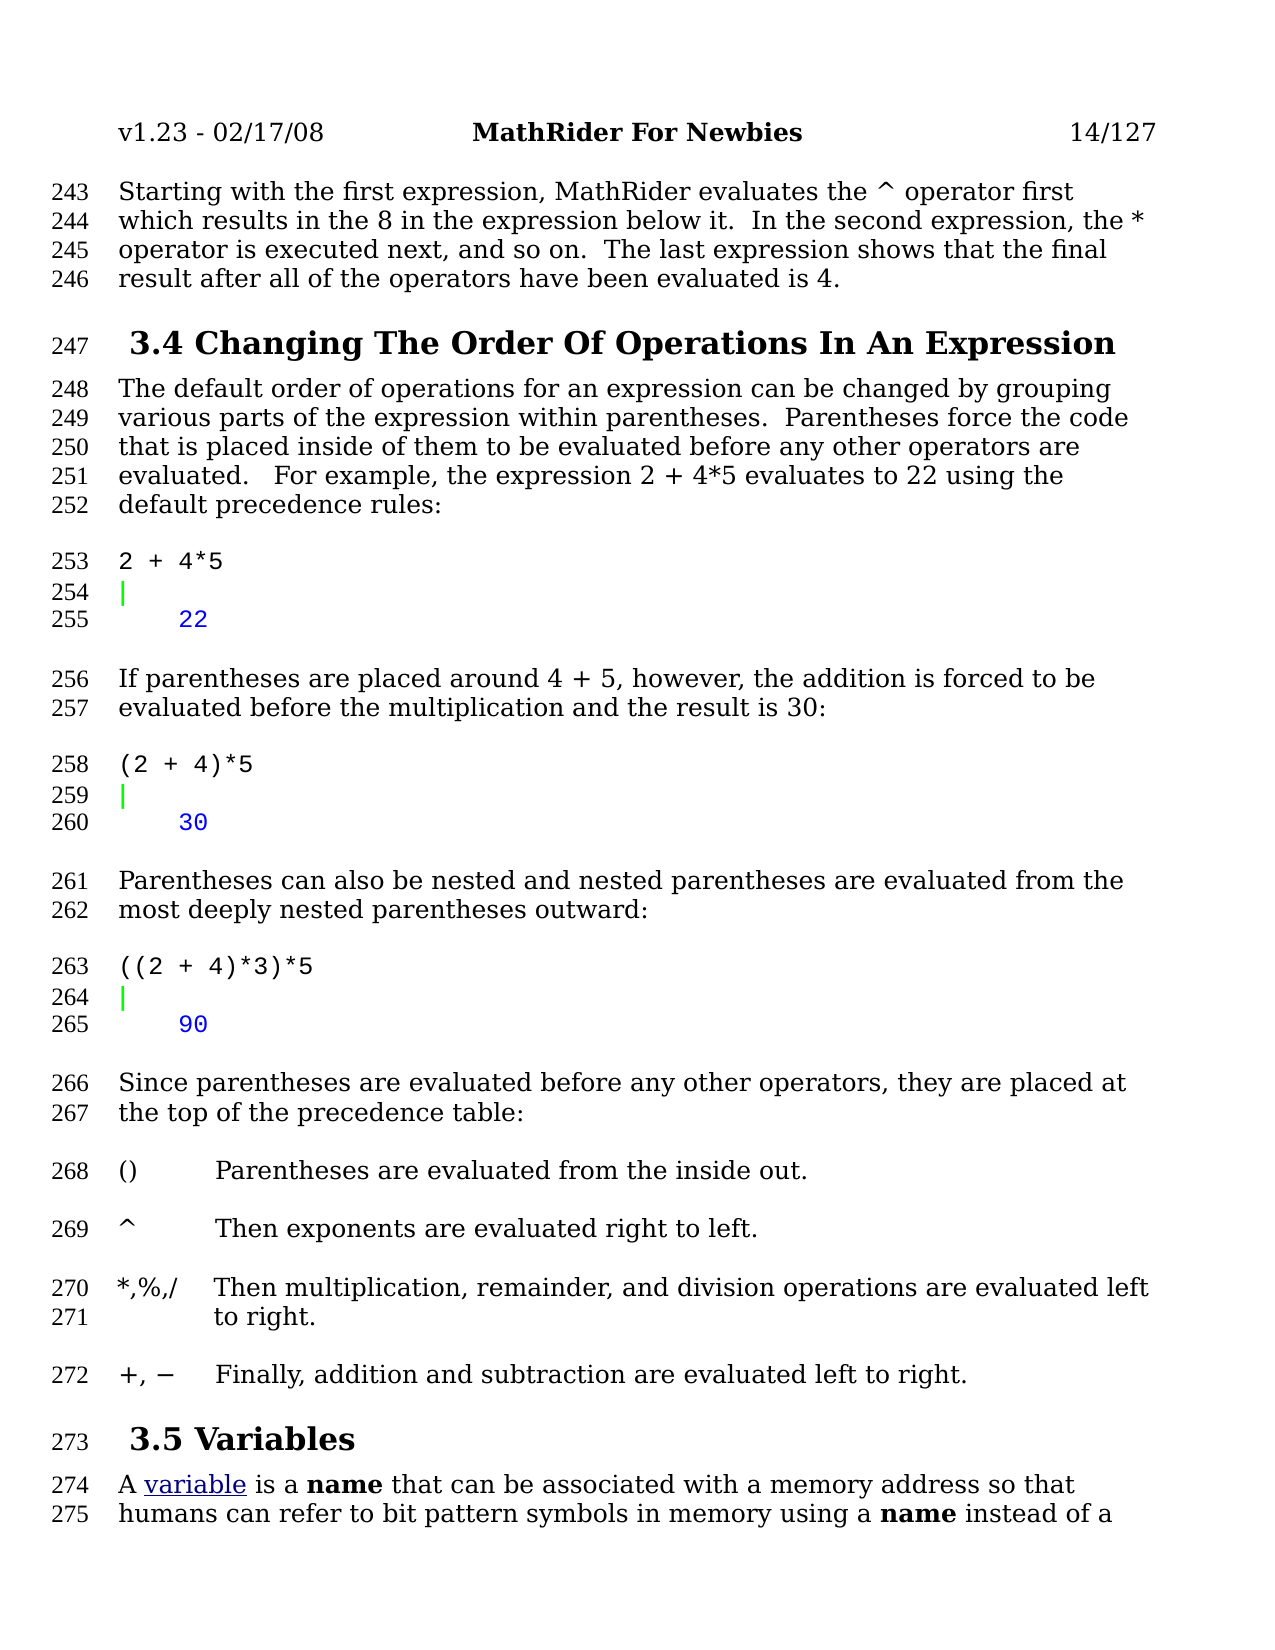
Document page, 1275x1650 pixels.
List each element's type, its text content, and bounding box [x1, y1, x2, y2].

text Since parentheses are evaluated before any other operators, they are placed at the top of the precedence table: [118, 1069, 1157, 1127]
text Parentheses can also be nested and nested parentheses are evaluated from the most deeply nested parentheses outward: [118, 866, 1157, 924]
text 90 [118, 1011, 1157, 1039]
text | [118, 982, 1157, 1011]
text () Parentheses are evaluated from the inside out. [118, 1156, 1157, 1185]
text A variable is a name that can be associated with a memory address so that humans can refer to bit pattern symbols in memory using a name instead of a [118, 1470, 1157, 1528]
text Starting with the first expression, MathRider evaluates the ^ operator first which results in the 8 in the expression below it. In the second expression, the * operator is executed next, and so on. The last expression shows that the final result after all of the operators have been evaluated is 4. [118, 177, 1157, 294]
text | [118, 577, 1157, 607]
text *,%,/ Then multiplication, remainder, and division operations are evaluated left to right. [117, 1273, 1157, 1331]
text 22 [118, 607, 1157, 635]
text 2 + 4*5 [118, 549, 1157, 577]
text If parentheses are placed around 4 + 5, however, the addition is forced to be evaluated before the multiplication and the result is 30: [118, 664, 1157, 722]
text +, − Finally, addition and subtraction are evaluated left to right. [118, 1360, 1157, 1389]
text | [118, 780, 1157, 809]
text ((2 + 4)*3)*5 [118, 953, 1157, 982]
text The default order of operations for an expression can be changed by grouping various parts of the expression within parentheses. Parentheses force the code that is placed inside of them to be evaluated before any other operators are evaluated. For example, the expression 2 + 4*5 evaluates to 22 using the default precedence rules: [118, 374, 1157, 520]
text (2 + 4)*5 [118, 752, 1157, 780]
subtitle Variables [118, 1421, 1157, 1458]
text 30 [118, 809, 1157, 838]
text ^ Then exponents are evaluated right to left. [117, 1214, 1157, 1244]
subtitle Changing The Order Of Operations In An Expression [118, 325, 1157, 362]
